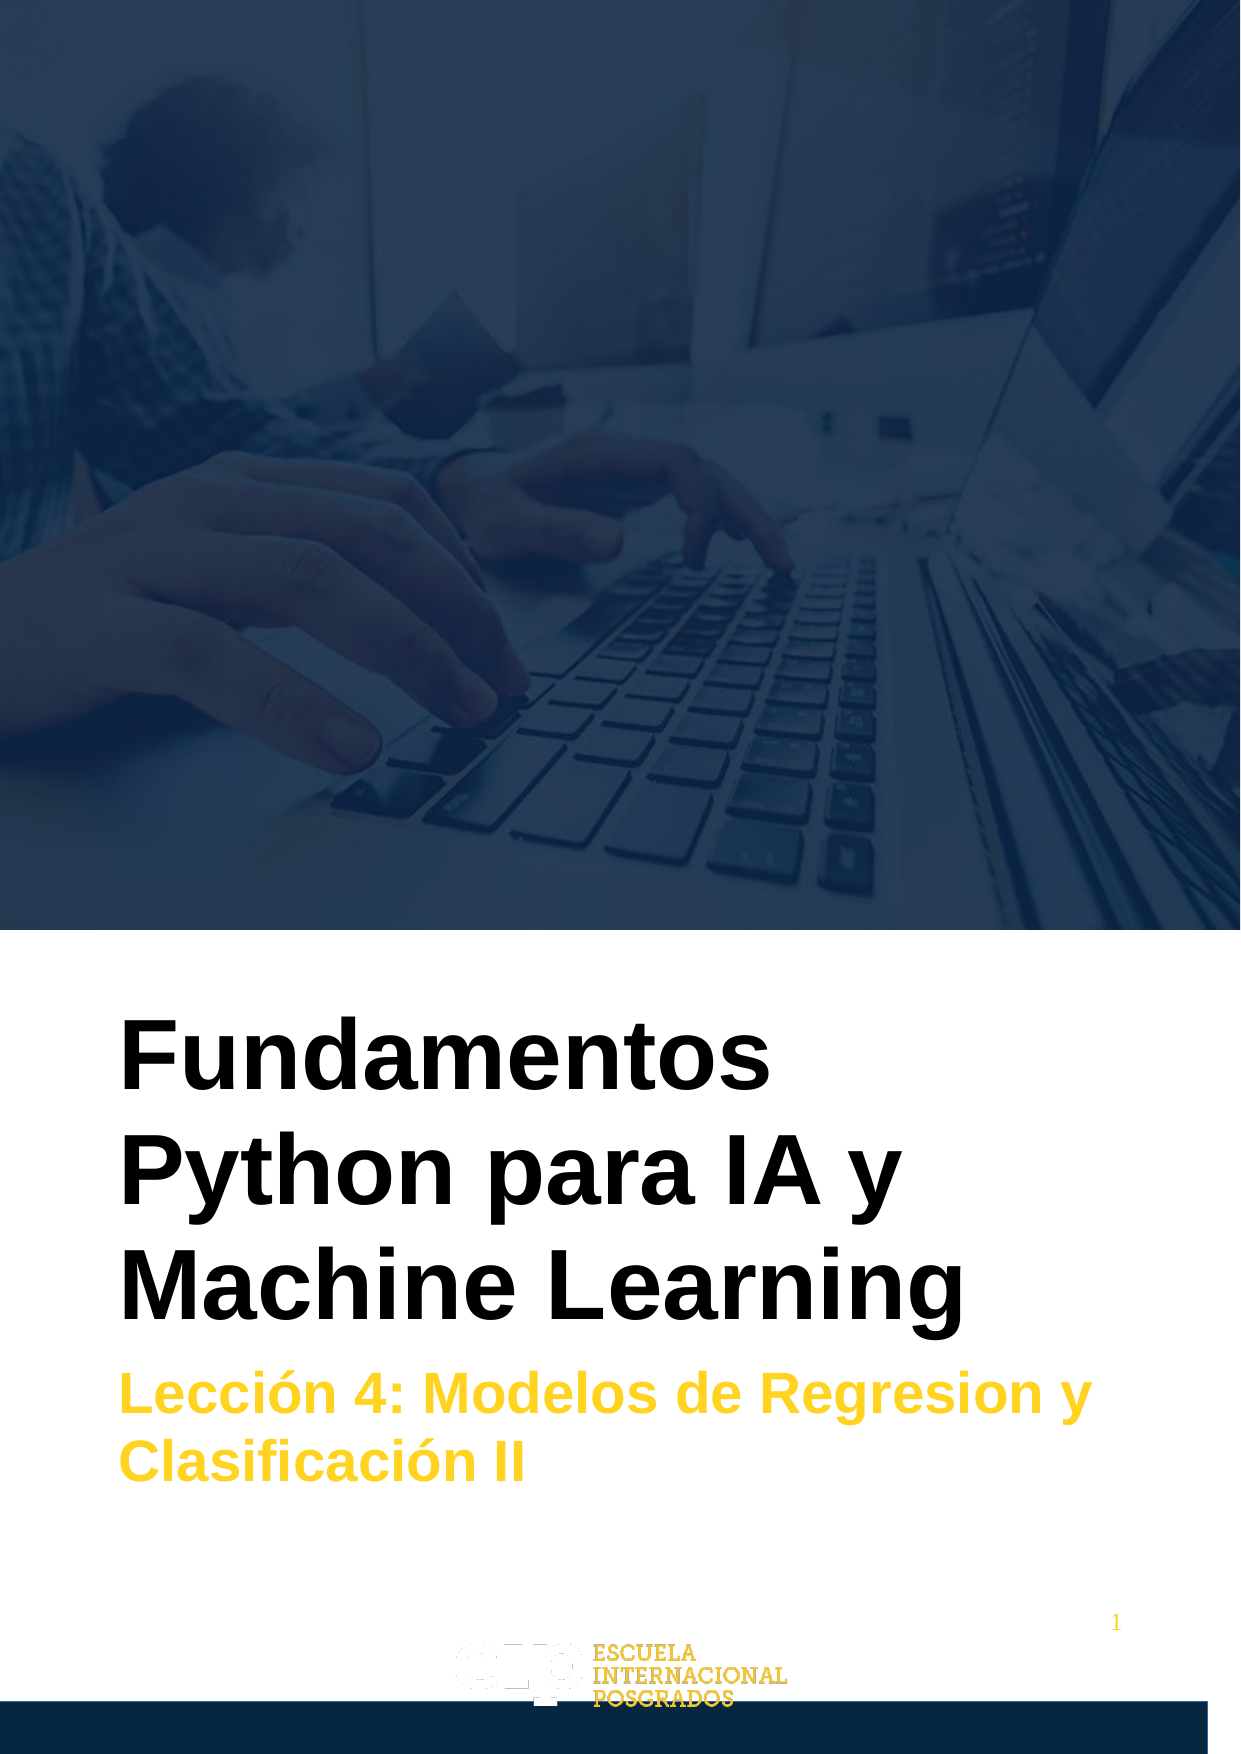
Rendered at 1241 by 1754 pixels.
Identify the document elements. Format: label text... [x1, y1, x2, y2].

picture [452, 1614, 788, 1712]
title Fundamentos Python para IA y Machine Learning [118, 996, 1122, 1341]
subtitle Lección 4: Modelos de Regresion y Clasificación II [118, 1359, 1122, 1493]
picture [0, 0, 1241, 930]
